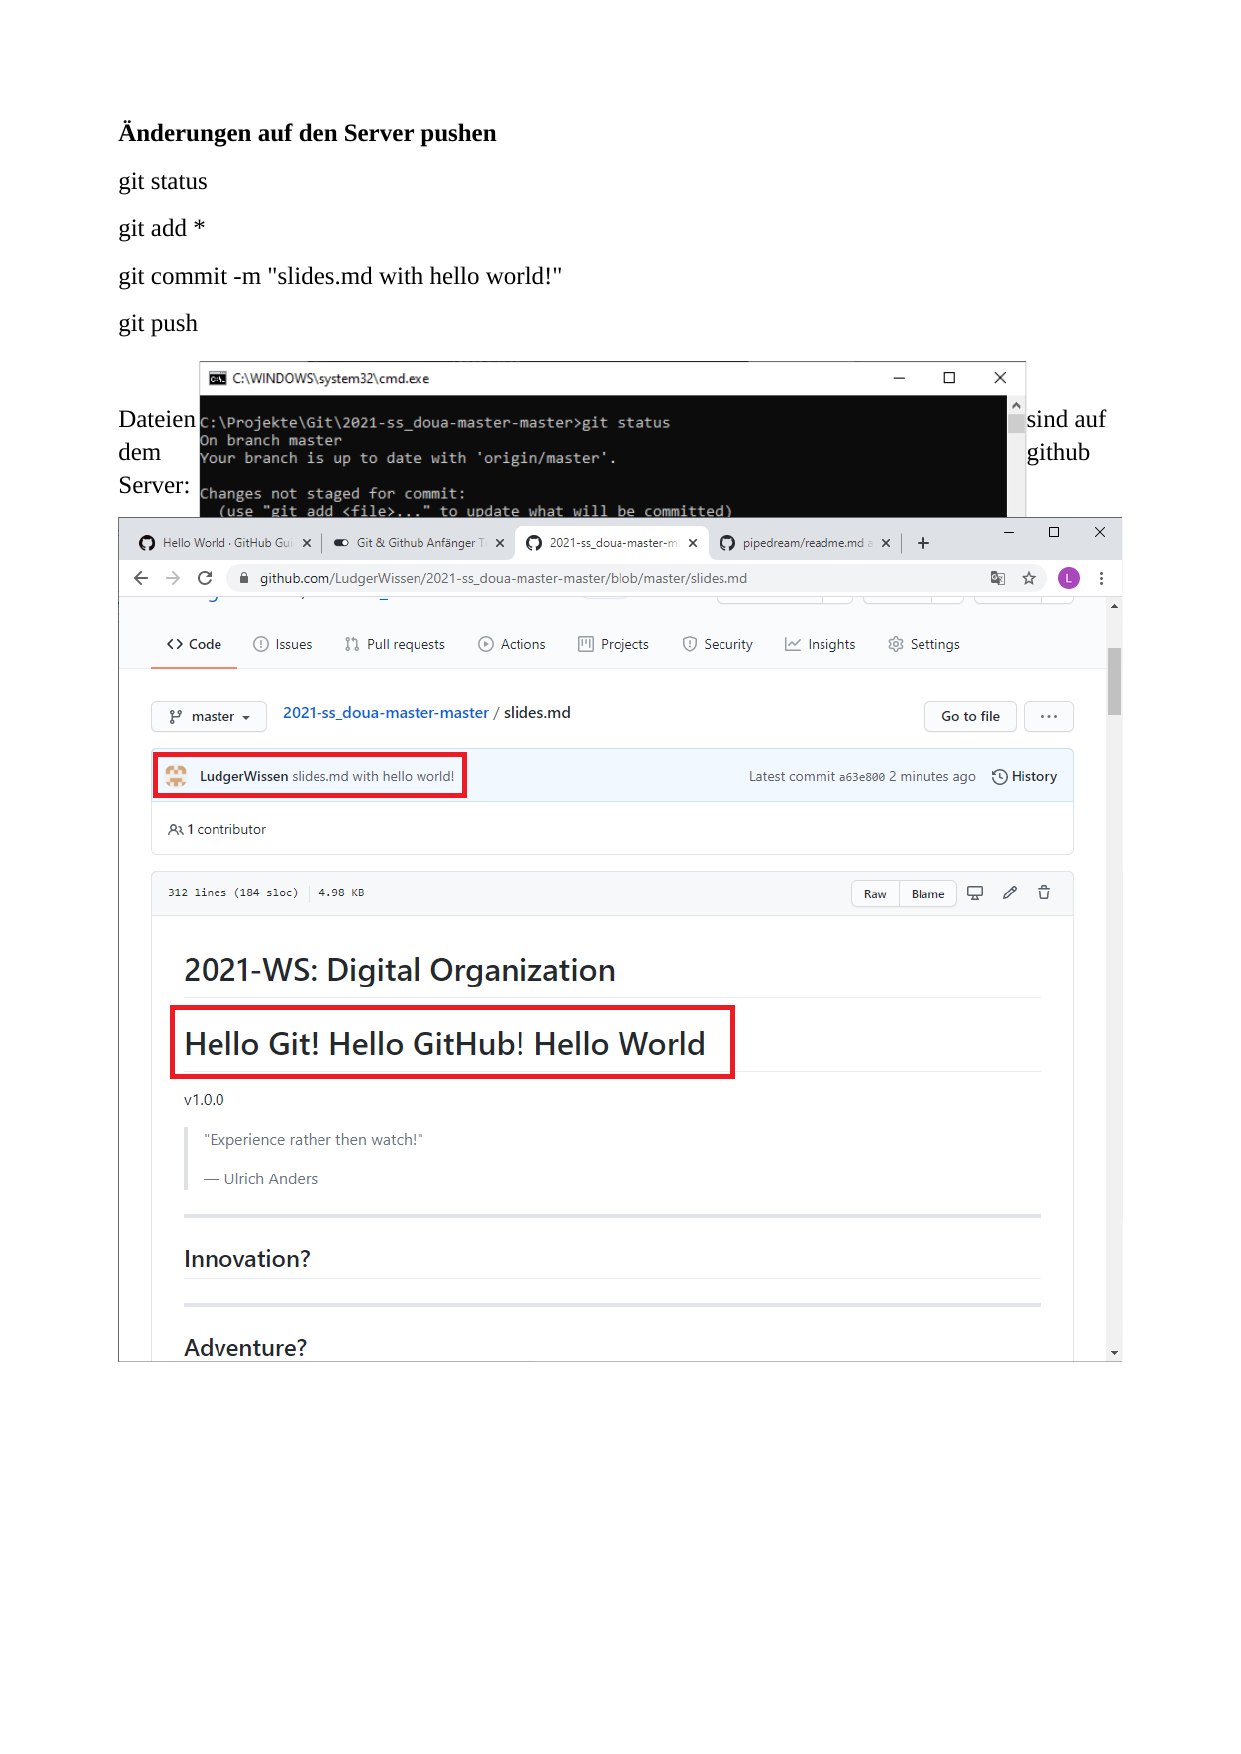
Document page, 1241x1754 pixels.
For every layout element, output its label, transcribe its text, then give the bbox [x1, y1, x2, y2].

text Dateien sind auf dem github Server: [1027, 404, 1122, 498]
text Dateien sind auf dem github Server: [118, 404, 199, 498]
text git push [118, 308, 1122, 337]
text Änderungen auf den Server pushen [118, 118, 1122, 147]
text git add * [118, 213, 1122, 242]
text git status [118, 166, 1122, 194]
text git commit -m "slides.md with hello world!" [118, 261, 1122, 290]
